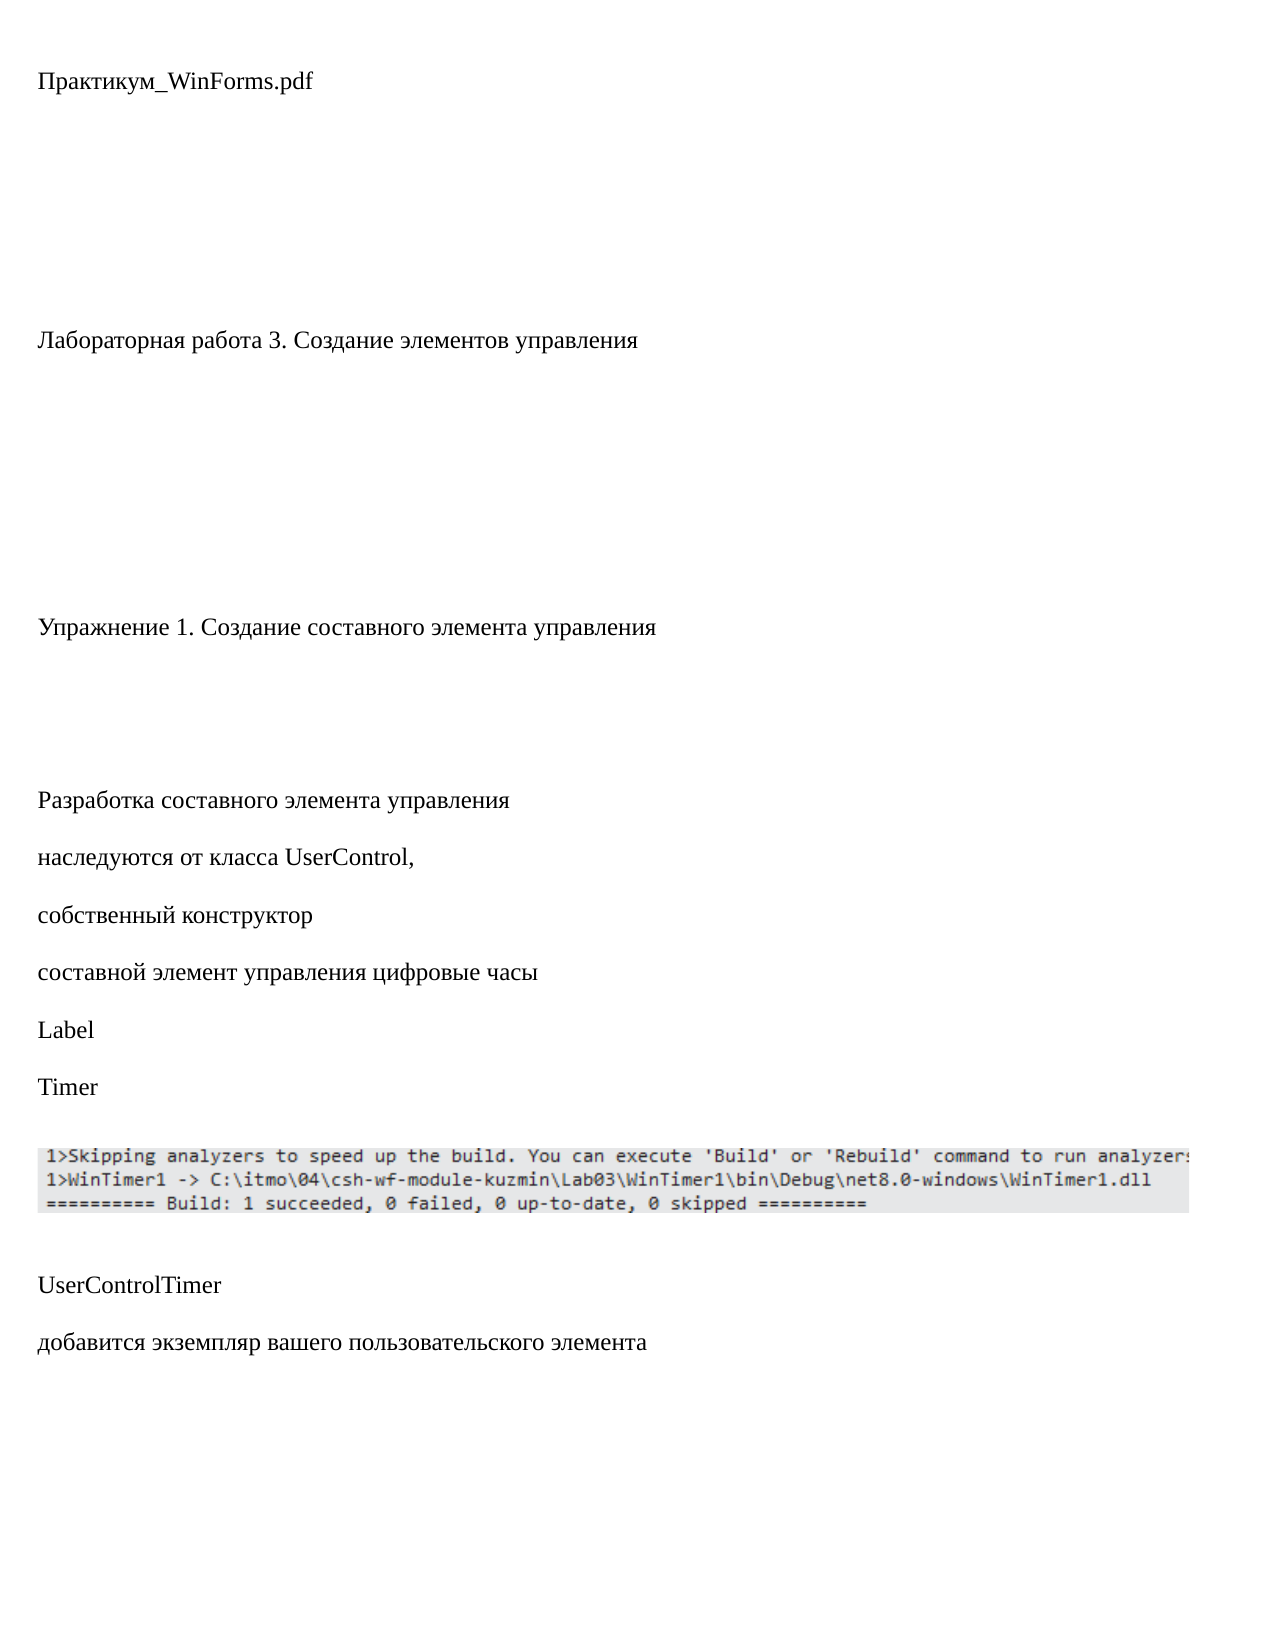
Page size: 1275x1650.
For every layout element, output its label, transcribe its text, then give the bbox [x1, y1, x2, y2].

text добавится экземпляр вашего пользовательского элемента [37, 1327, 1237, 1356]
text Лабораторная работа 3. Создание элементов управления [37, 325, 1237, 354]
text Разработка составного элемента управления [37, 785, 1237, 814]
text UserControlTimer [37, 1270, 1237, 1298]
text наследуются от класса UserControl, [37, 842, 1237, 871]
text Label [37, 1015, 1237, 1044]
picture [37, 1148, 1190, 1213]
text собственный конструктор [37, 900, 1237, 929]
text Timer [37, 1072, 1237, 1101]
text составной элемент управления цифровые часы [37, 957, 1237, 986]
text Упражнение 1. Создание составного элемента управления [37, 612, 1237, 641]
text Практикум_WinForms.pdf [37, 66, 1237, 95]
